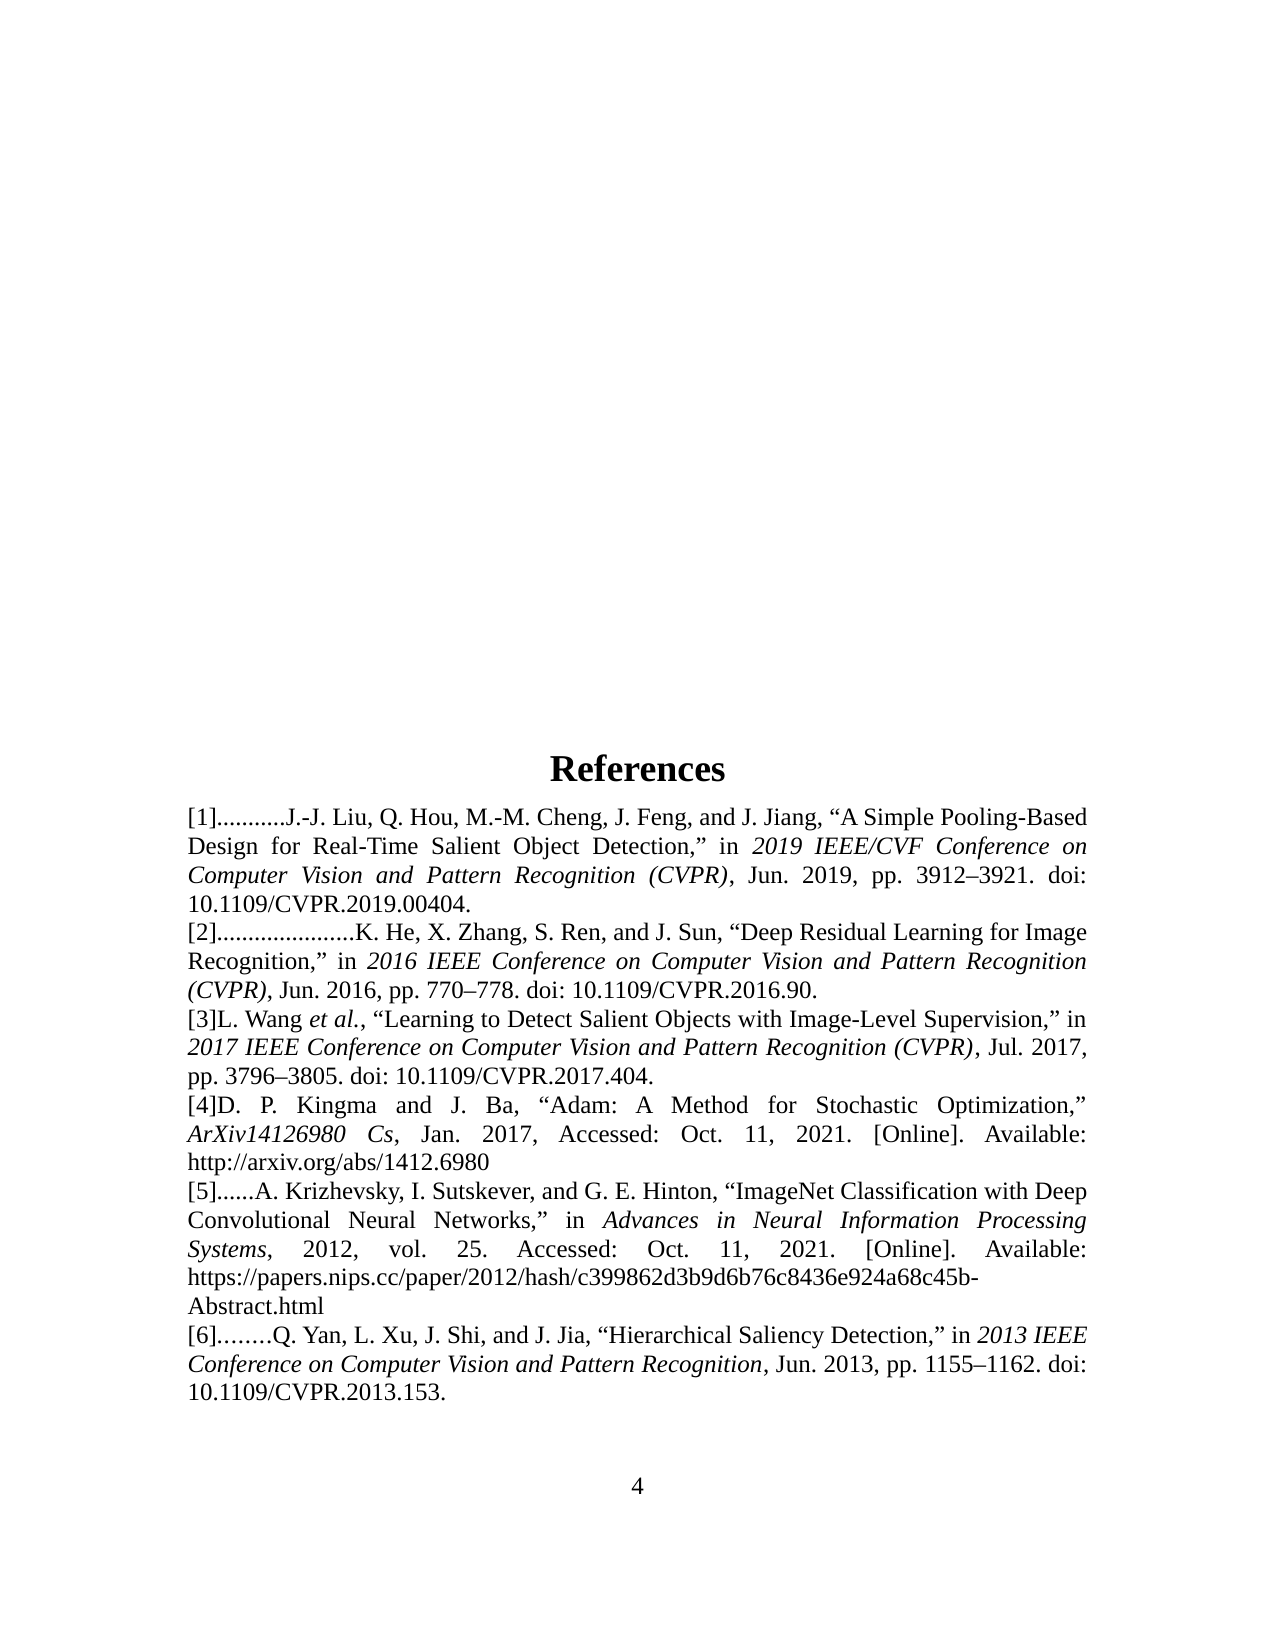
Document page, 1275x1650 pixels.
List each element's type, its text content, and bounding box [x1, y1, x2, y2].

text [1] J.-J. Liu, Q. Hou, M.-M. Cheng, J. Feng, and J. Jiang, “A Simple Pooling-Based Design for Real-Time Salient Object Detection,” in 2019 IEEE/CVF Conference on Computer Vision and Pattern Recognition (CVPR), Jun. 2019, pp. 3912–3921. doi: 10.1109/CVPR.2019.00404. [187, 802, 1087, 917]
text [2] K. He, X. Zhang, S. Ren, and J. Sun, “Deep Residual Learning for Image Recognition,” in 2016 IEEE Conference on Computer Vision and Pattern Recognition (CVPR), Jun. 2016, pp. 770–778. doi: 10.1109/CVPR.2016.90. [187, 917, 1087, 1004]
text [4] D. P. Kingma and J. Ba, “Adam: A Method for Stochastic Optimization,” ArXiv14126980 Cs, Jan. 2017, Accessed: Oct. 11, 2021. [Online]. Available: http://arxiv.org/abs/1412.6980 [187, 1090, 1087, 1176]
text [6] Q. Yan, L. Xu, J. Shi, and J. Jia, “Hierarchical Saliency Detection,” in 2013 IEEE Conference on Computer Vision and Pattern Recognition, Jun. 2013, pp. 1155–1162. doi: 10.1109/CVPR.2013.153. [187, 1320, 1087, 1406]
subtitle References [187, 746, 1087, 790]
text [5] A. Krizhevsky, I. Sutskever, and G. E. Hinton, “ImageNet Classification with Deep Convolutional Neural Networks,” in Advances in Neural Information Processing Systems, 2012, vol. 25. Accessed: Oct. 11, 2021. [Online]. Available: https://papers.nips.cc/paper/2012/hash/c399862d3b9d6b76c8436e924a68c45b-Abstract.html [187, 1176, 1087, 1320]
text [3] L. Wang et al., “Learning to Detect Salient Objects with Image-Level Supervision,” in 2017 IEEE Conference on Computer Vision and Pattern Recognition (CVPR), Jul. 2017, pp. 3796–3805. doi: 10.1109/CVPR.2017.404. [187, 1004, 1087, 1090]
